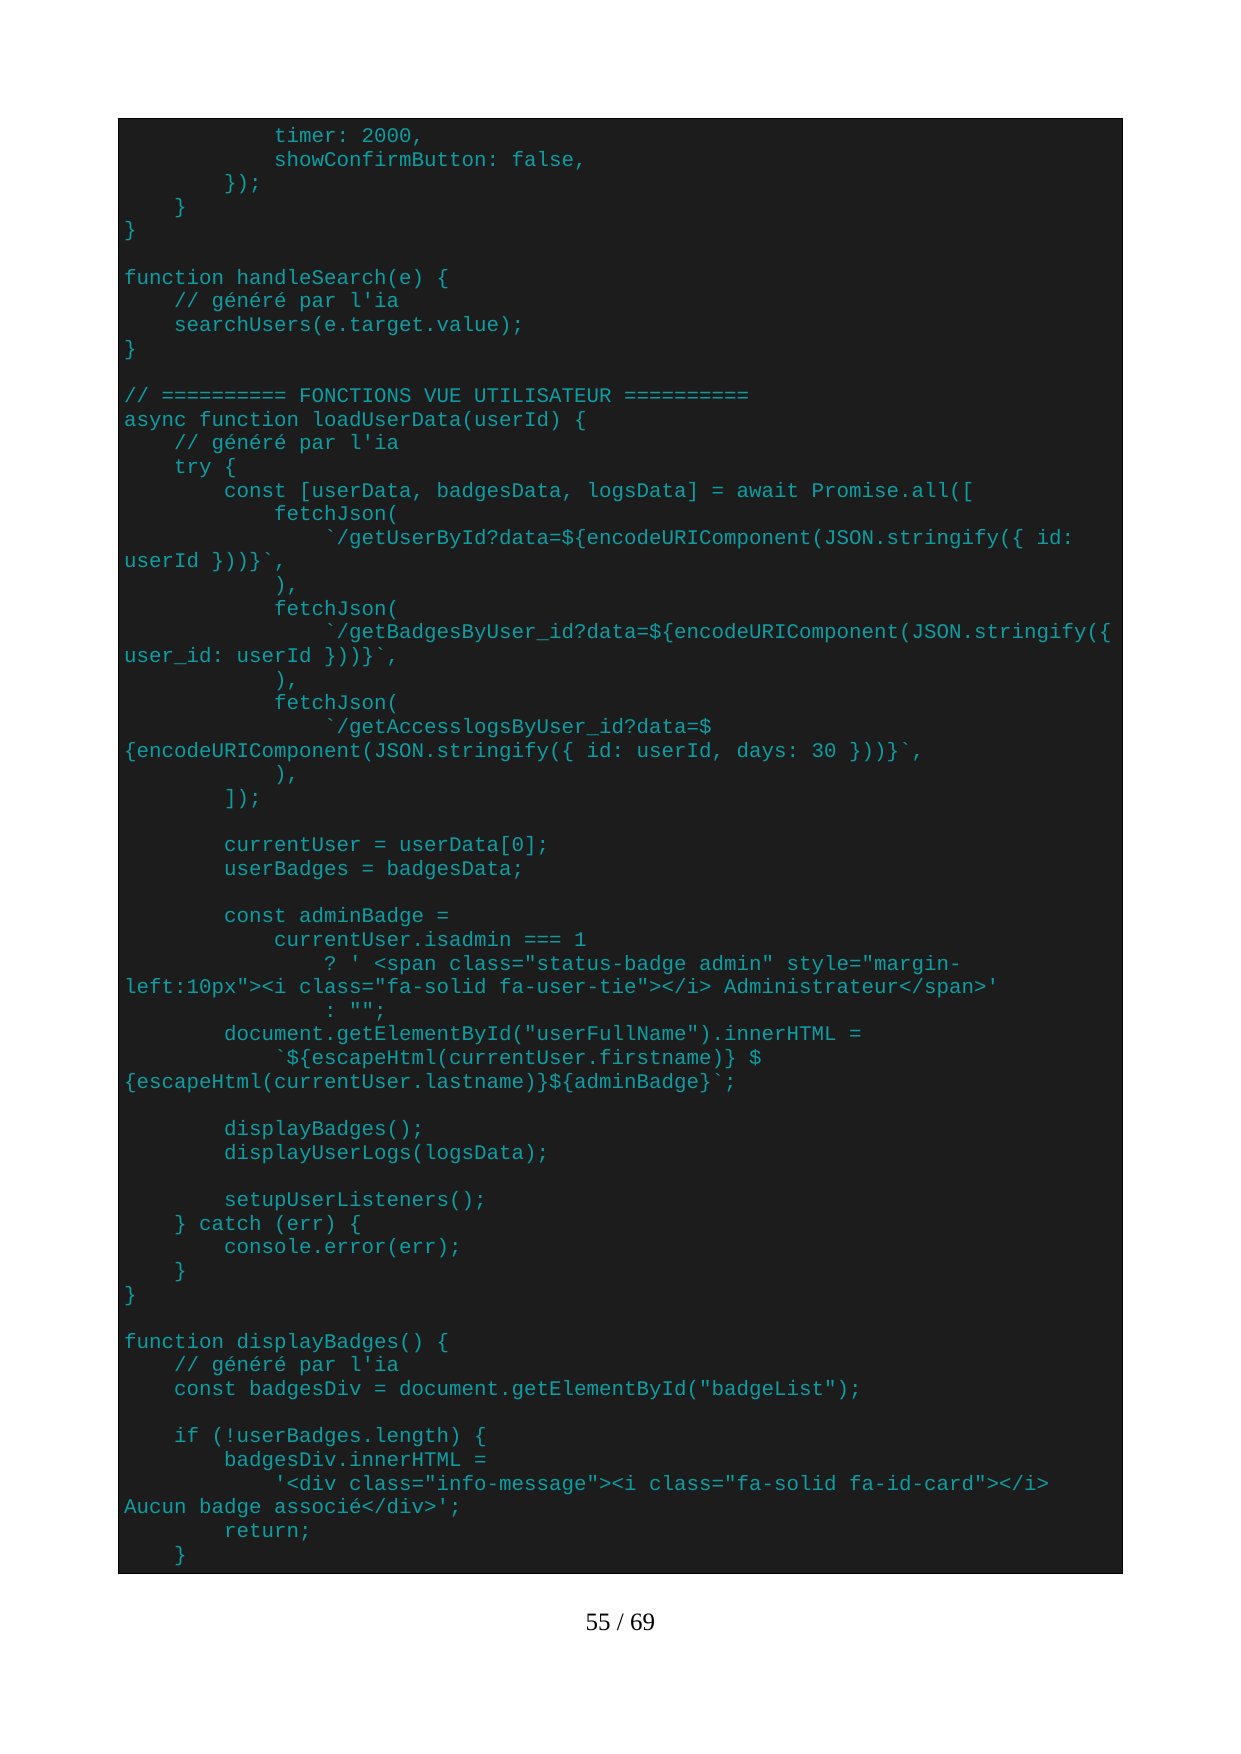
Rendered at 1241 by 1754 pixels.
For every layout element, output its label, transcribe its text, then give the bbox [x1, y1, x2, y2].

table_header timer: 2000, showConfirmButton: false, }); } } function handleSearch(e) { // généré par l'ia searchUsers(e.target.value); } // ========== FONCTIONS VUE UTILISATEUR ========== async function loadUserData(userId) { // généré par l'ia try { const [userData, badgesData, logsData] = await Promise.all([ fetchJson( `/getUserById?data=${encodeURIComponent(JSON.stringify({ id: userId }))}`, ), fetchJson( `/getBadgesByUser_id?data=${encodeURIComponent(JSON.stringify({ user_id: userId }))}`, ), fetchJson( `/getAccesslogsByUser_id?data=${encodeURIComponent(JSON.stringify({ id: userId, days: 30 }))}`, ), ]); currentUser = userData[0]; userBadges = badgesData; const adminBadge = currentUser.isadmin === 1 ? ' <span class="status-badge admin" style="margin-left:10px"><i class="fa-solid fa-user-tie"></i> Administrateur</span>' : ""; document.getElementById("userFullName").innerHTML = `${escapeHtml(currentUser.firstname)} ${escapeHtml(currentUser.lastname)}${adminBadge}`; displayBadges(); displayUserLogs(logsData); setupUserListeners(); } catch (err) { console.error(err); } } function displayBadges() { // généré par l'ia const badgesDiv = document.getElementById("badgeList"); if (!userBadges.length) { badgesDiv.innerHTML = '<div class="info-message"><i class="fa-solid fa-id-card"></i> Aucun badge associé</div>'; return; } [119, 119, 1122, 1573]
